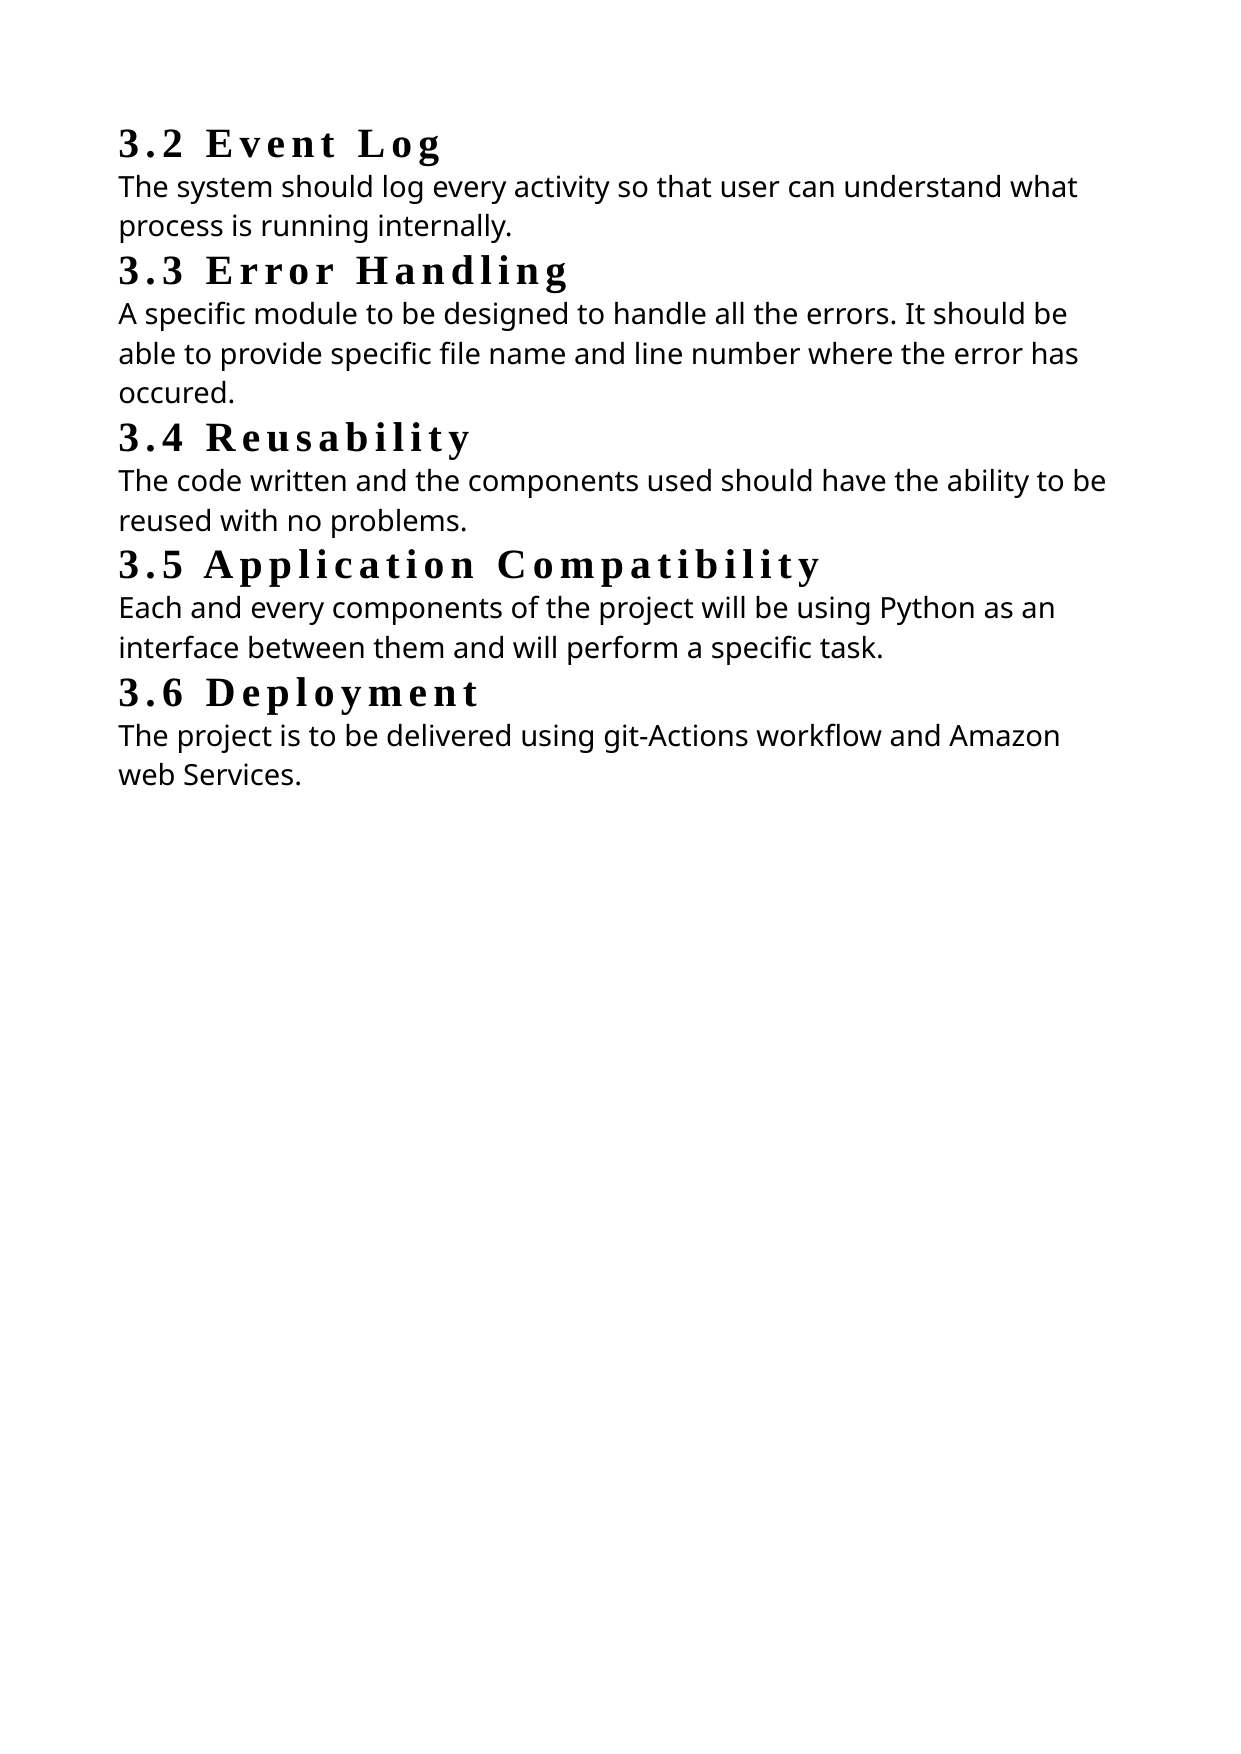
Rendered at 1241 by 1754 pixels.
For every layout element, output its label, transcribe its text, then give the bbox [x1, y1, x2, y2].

text 3.5 Application Compatibility [118, 540, 1122, 588]
text 3.6 Deployment [118, 667, 1122, 715]
text 3.2 Event Log [118, 118, 1122, 166]
text A specific module to be designed to handle all the errors. It should be able to provide specific file name and line number where the error has occured. [118, 293, 1122, 412]
text 3.3 Error Handling [118, 245, 1122, 293]
text Each and every components of the project will be using Python as an interface between them and will perform a specific task. [118, 588, 1122, 667]
text The code written and the components used should have the ability to be reused with no problems. [118, 460, 1122, 540]
text 3.4 Reusability [118, 412, 1122, 460]
text The project is to be delivered using git-Actions workflow and Amazon web Services. [118, 715, 1122, 794]
text The system should log every activity so that user can understand what process is running internally. [118, 166, 1122, 245]
